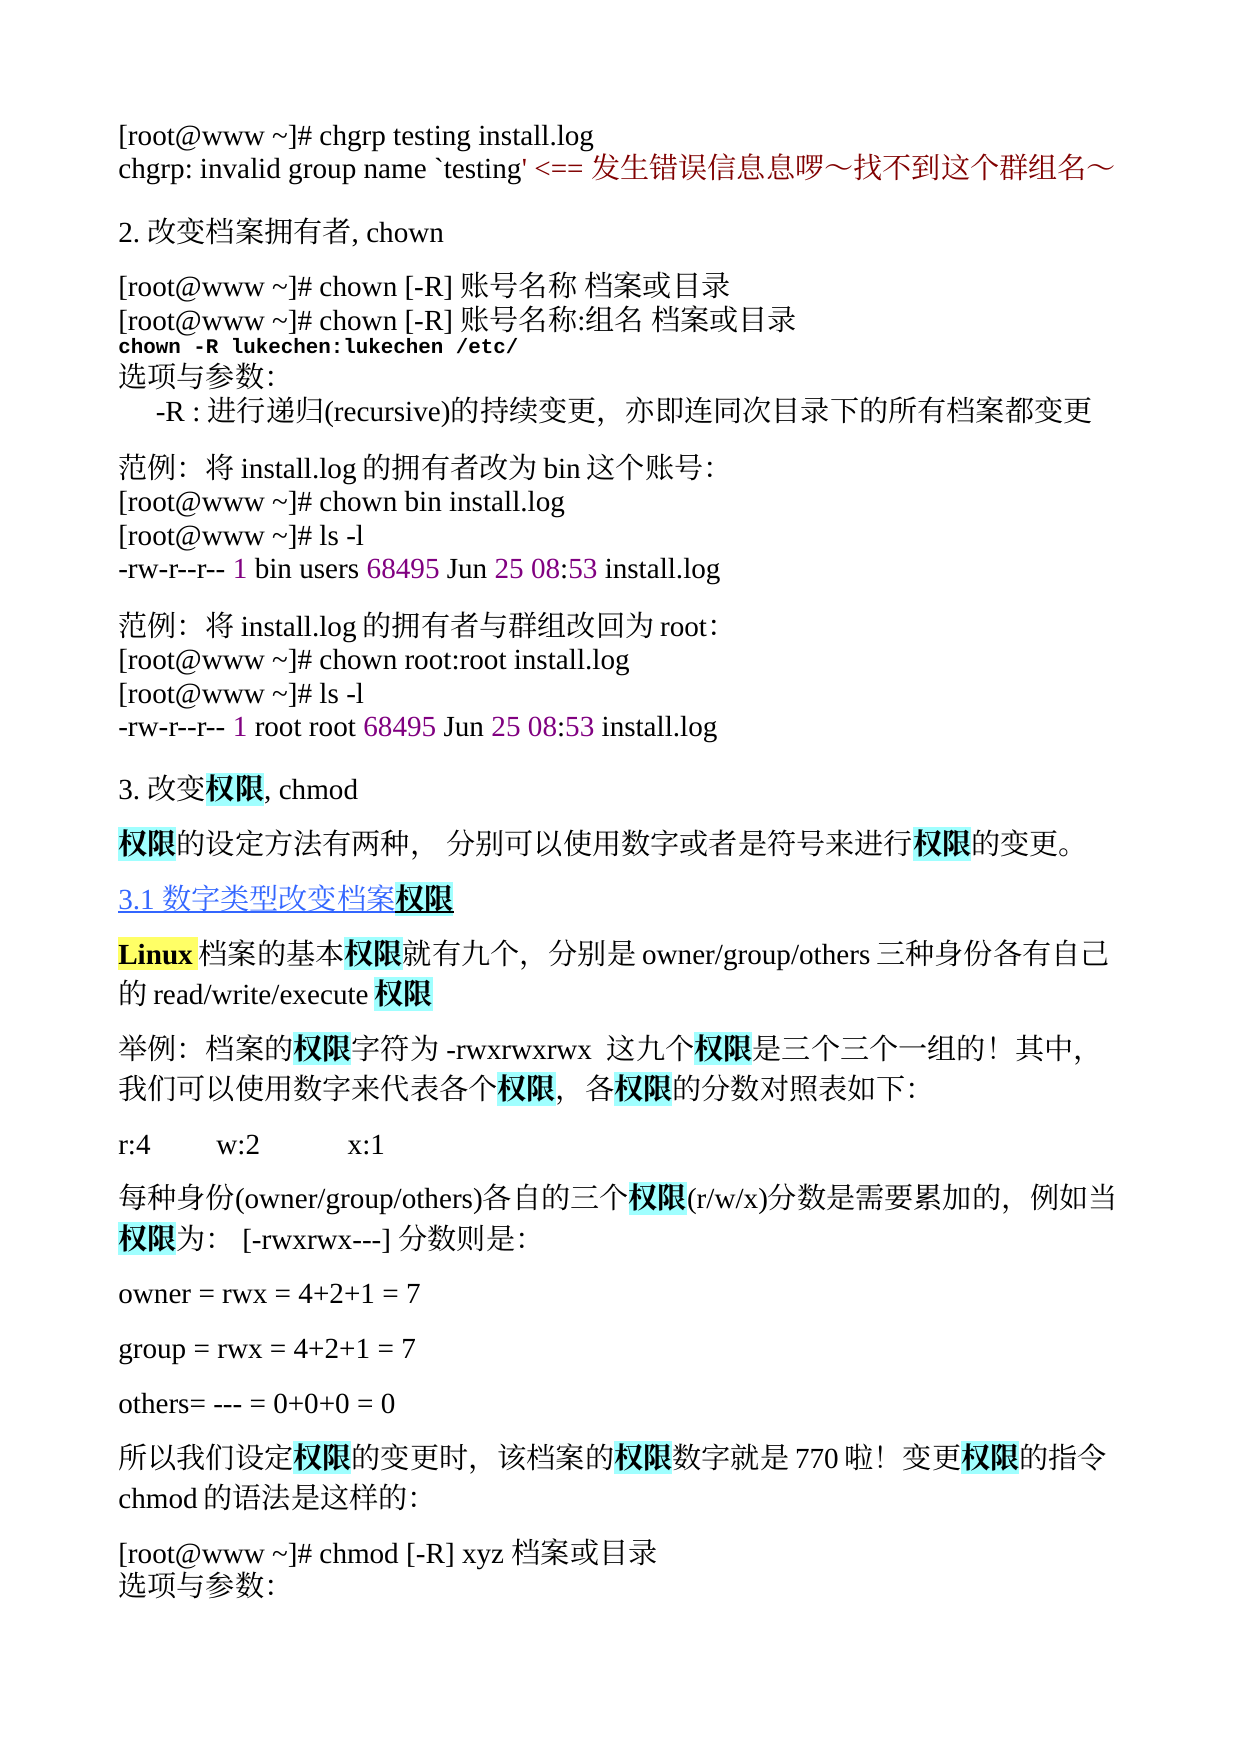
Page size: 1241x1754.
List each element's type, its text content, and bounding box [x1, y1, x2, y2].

text [root@www ~]# chown [-R] 账号名称:组名 档案或目录 [118, 303, 1122, 337]
text Linux档案的基本权限就有九个，分别是owner/group/others三种身份各有自己的read/write/execute权限 [118, 937, 1122, 1011]
text 选项与参数： [118, 360, 1122, 394]
text -R : 进行递归(recursive)的持续变更，亦即连同次目录下的所有档案都变更 [118, 394, 1122, 427]
text [root@www ~]# chown root:root install.log [118, 642, 1122, 676]
text chown -R lukechen:lukechen /etc/ [118, 337, 1122, 360]
text 选项与参数： [118, 1569, 1122, 1603]
text 3.1 数字类型改变档案权限 [118, 882, 1122, 916]
text group = rwx = 4+2+1 = 7 [118, 1331, 1122, 1365]
text -rw-r--r-- 1 root root 68495 Jun 25 08:53 install.log [118, 709, 1122, 743]
text [root@www ~]# ls -l [118, 518, 1122, 552]
text 权限的设定方法有两种， 分别可以使用数字或者是符号来进行权限的变更。 [118, 827, 1122, 861]
text chgrp: invalid group name `testing' <== 发生错误信息息啰～找不到这个群组名～ [118, 152, 1122, 185]
text 范例：将install.log的拥有者改为bin这个账号： [118, 451, 1122, 484]
text 每种身份(owner/group/others)各自的三个权限(r/w/x)分数是需要累加的，例如当权限为： [-rwxrwx---] 分数则是： [118, 1182, 1122, 1255]
text [root@www ~]# ls -l [118, 676, 1122, 709]
text 3. 改变权限, chmod [118, 772, 1122, 806]
text -rw-r--r-- 1 bin users 68495 Jun 25 08:53 install.log [118, 552, 1122, 585]
text [root@www ~]# chown bin install.log [118, 484, 1122, 518]
text [root@www ~]# chgrp testing install.log [118, 118, 1122, 152]
text 2. 改变档案拥有者, chown [118, 215, 1122, 248]
text r:4 w:2 x:1 [118, 1127, 1122, 1160]
text others= --- = 0+0+0 = 0 [118, 1386, 1122, 1420]
text owner = rwx = 4+2+1 = 7 [118, 1277, 1122, 1310]
text 所以我们设定权限的变更时，该档案的权限数字就是770啦！变更权限的指令chmod的语法是这样的： [118, 1441, 1122, 1515]
text [root@www ~]# chown [-R] 账号名称 档案或目录 [118, 269, 1122, 303]
text [root@www ~]# chmod [-R] xyz 档案或目录 [118, 1536, 1122, 1569]
text 范例：将install.log的拥有者与群组改回为root： [118, 609, 1122, 642]
text 举例：档案的权限字符为 -rwxrwxrwx 这九个权限是三个三个一组的！其中，我们可以使用数字来代表各个权限，各权限的分数对照表如下： [118, 1032, 1122, 1106]
